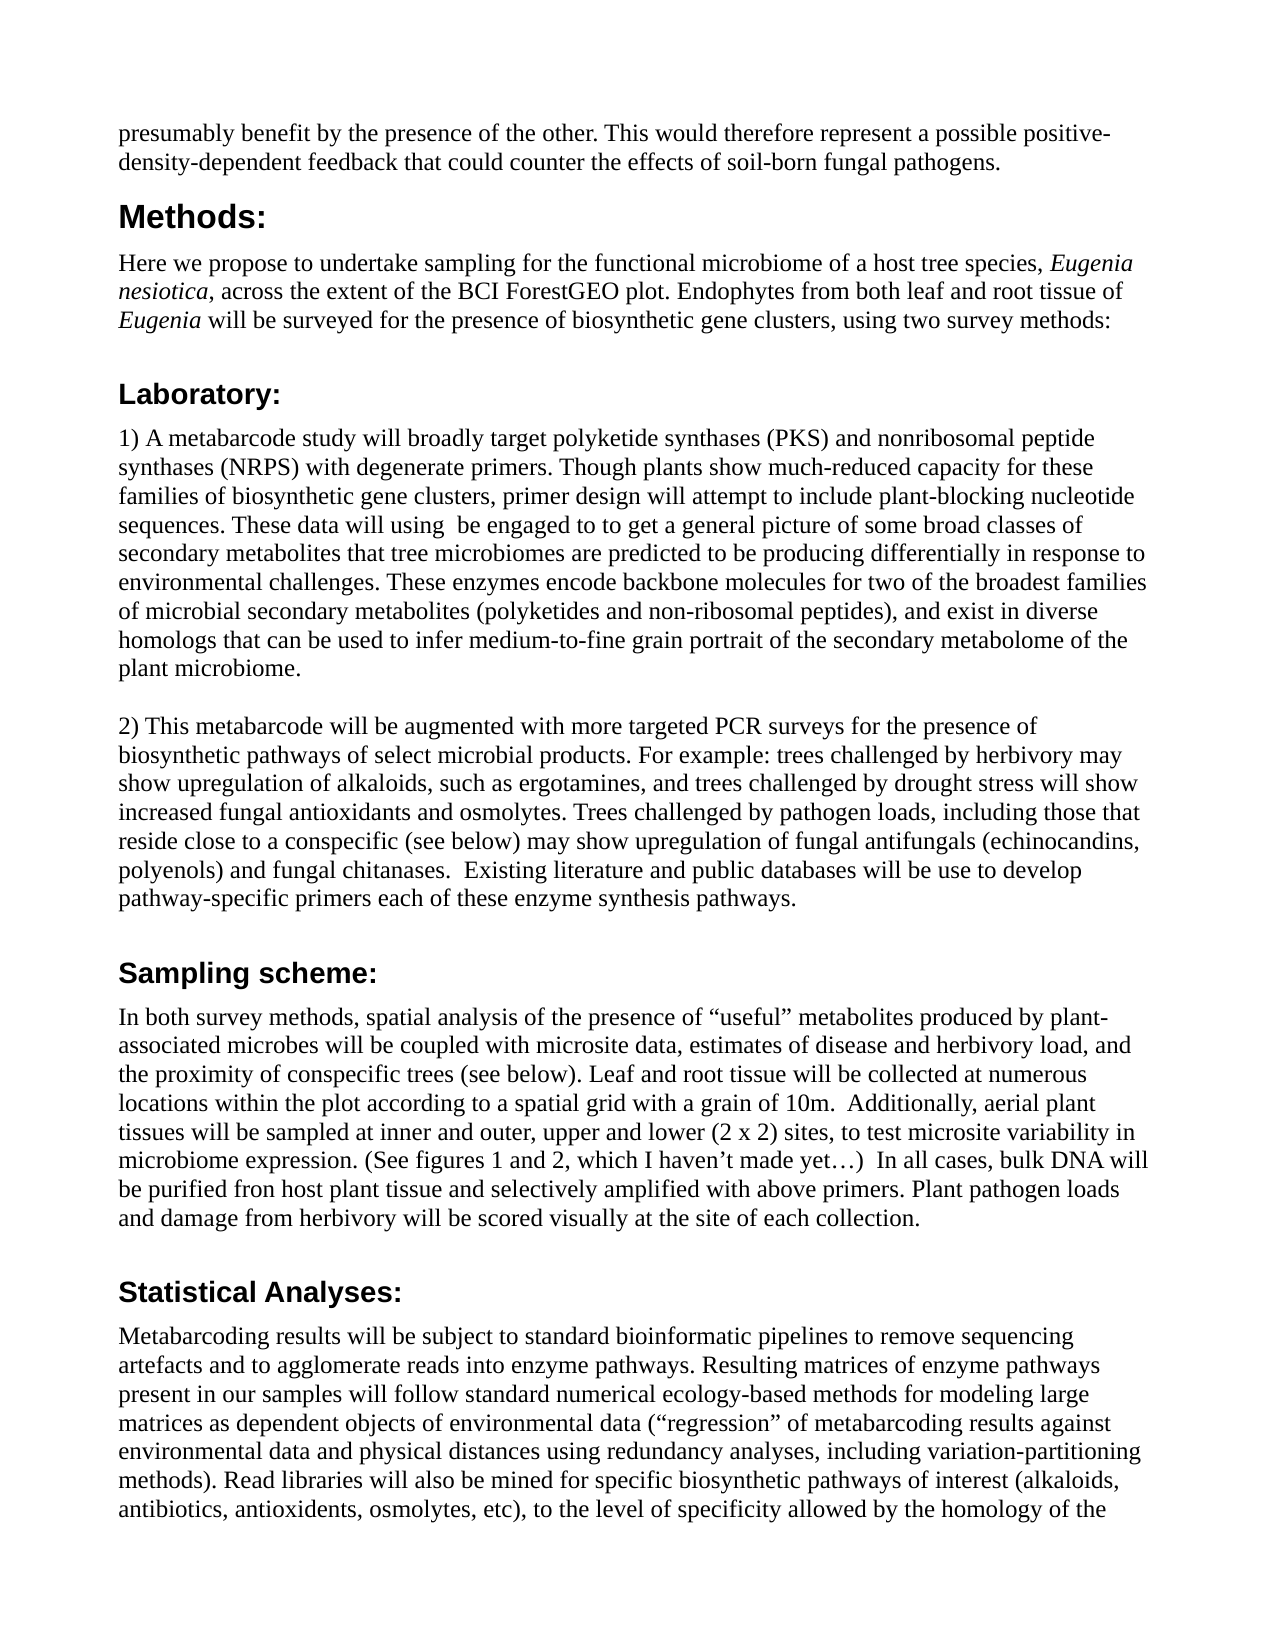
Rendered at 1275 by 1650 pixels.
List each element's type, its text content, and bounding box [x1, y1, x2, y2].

text presumably benefit by the presence of the other. This would therefore represent a possible positive-density-dependent feedback that could counter the effects of soil-born fungal pathogens. [118, 118, 1157, 176]
subtitle Sampling scheme: [118, 956, 1157, 989]
subtitle Methods: [118, 196, 1157, 235]
subtitle Laboratory: [118, 377, 1157, 411]
text In both survey methods, spatial analysis of the presence of “useful” metabolites produced by plant-associated microbes will be coupled with microsite data, estimates of disease and herbivory load, and the proximity of conspecific trees (see below). Leaf and root tissue will be collected at numerous locations within the plot according to a spatial grid with a grain of 10m. Additionally, aerial plant tissues will be sampled at inner and outer, upper and lower (2 x 2) sites, to test microsite variability in microbiome expression. (See figures 1 and 2, which I haven’t made yet…) In all cases, bulk DNA will be purified fron host plant tissue and selectively amplified with above primers. Plant pathogen loads and damage from herbivory will be scored visually at the site of each collection. [118, 1002, 1157, 1232]
text 1) A metabarcode study will broadly target polyketide synthases (PKS) and nonribosomal peptide synthases (NRPS) with degenerate primers. Though plants show much-reduced capacity for these families of biosynthetic gene clusters, primer design will attempt to include plant-blocking nucleotide sequences. These data will using be engaged to to get a general picture of some broad classes of secondary metabolites that tree microbiomes are predicted to be producing differentially in response to environmental challenges. These enzymes encode backbone molecules for two of the broadest families of microbial secondary metabolites (polyketides and non-ribosomal peptides), and exist in diverse homologs that can be used to infer medium-to-fine grain portrait of the secondary metabolome of the plant microbiome. [118, 423, 1157, 682]
text Here we propose to undertake sampling for the functional microbiome of a host tree species, Eugenia nesiotica, across the extent of the BCI ForestGEO plot. Endophytes from both leaf and root tissue of Eugenia will be surveyed for the presence of biosynthetic gene clusters, using two survey methods: [118, 248, 1157, 334]
text Metabarcoding results will be subject to standard bioinformatic pipelines to remove sequencing artefacts and to agglomerate reads into enzyme pathways. Resulting matrices of enzyme pathways present in our samples will follow standard numerical ecology-based methods for modeling large matrices as dependent objects of environmental data (“regression” of metabarcoding results against environmental data and physical distances using redundancy analyses, including variation-partitioning methods). Read libraries will also be mined for specific biosynthetic pathways of interest (alkaloids, antibiotics, antioxidents, osmolytes, etc), to the level of specificity allowed by the homology of the [118, 1321, 1157, 1523]
subtitle Statistical Analyses: [118, 1275, 1157, 1309]
text 2) This metabarcode will be augmented with more targeted PCR surveys for the presence of biosynthetic pathways of select microbial products. For example: trees challenged by herbivory may show upregulation of alkaloids, such as ergotamines, and trees challenged by drought stress will show increased fungal antioxidants and osmolytes. Trees challenged by pathogen loads, including those that reside close to a conspecific (see below) may show upregulation of fungal antifungals (echinocandins, polyenols) and fungal chitanases. Existing literature and public databases will be use to develop pathway-specific primers each of these enzyme synthesis pathways. [118, 711, 1157, 912]
